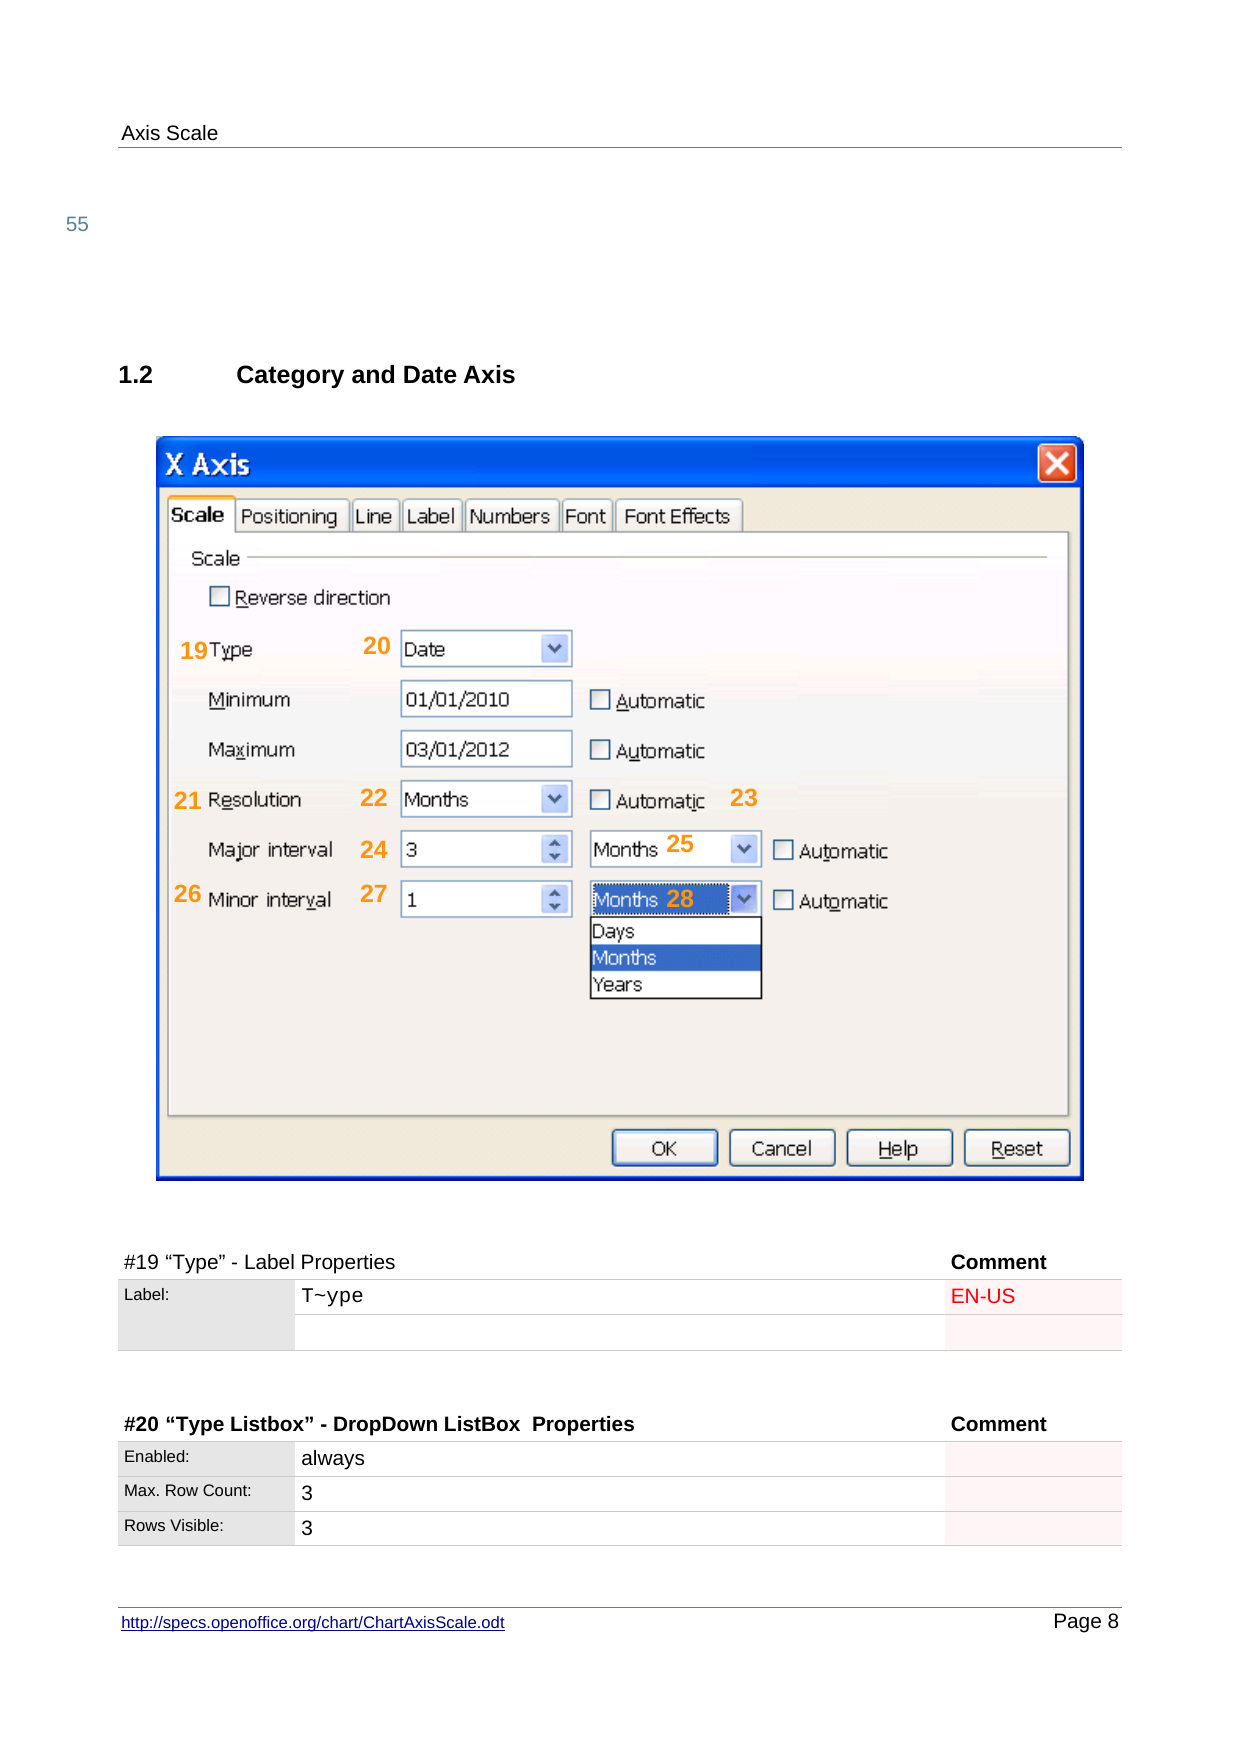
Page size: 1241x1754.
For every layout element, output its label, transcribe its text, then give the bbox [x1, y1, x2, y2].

table_header Comment [945, 1244, 1122, 1279]
picture [156, 436, 1084, 1181]
table_cell Label: [118, 1280, 295, 1350]
table_cell Enabled: [118, 1442, 295, 1476]
table_cell 3 [295, 1477, 945, 1511]
table_cell [945, 1442, 1122, 1476]
table_cell 3 [295, 1512, 945, 1545]
table_cell [945, 1512, 1122, 1545]
table_header “Type Listbox” - DropDown ListBox Properties [118, 1406, 945, 1441]
table_cell [295, 1315, 945, 1350]
table_cell Max. Row Count: [118, 1477, 295, 1511]
table_cell Rows Visible: [118, 1512, 295, 1545]
table_cell [945, 1315, 1122, 1350]
table_header T~ype [295, 1280, 945, 1314]
table_header Comment [945, 1406, 1122, 1441]
table_cell [945, 1477, 1122, 1511]
table_cell always [295, 1442, 945, 1476]
table_header EN-US [945, 1280, 1122, 1314]
table_header “Type” - Label Properties [118, 1244, 945, 1279]
subtitle Category and Date Axis [118, 361, 1122, 389]
